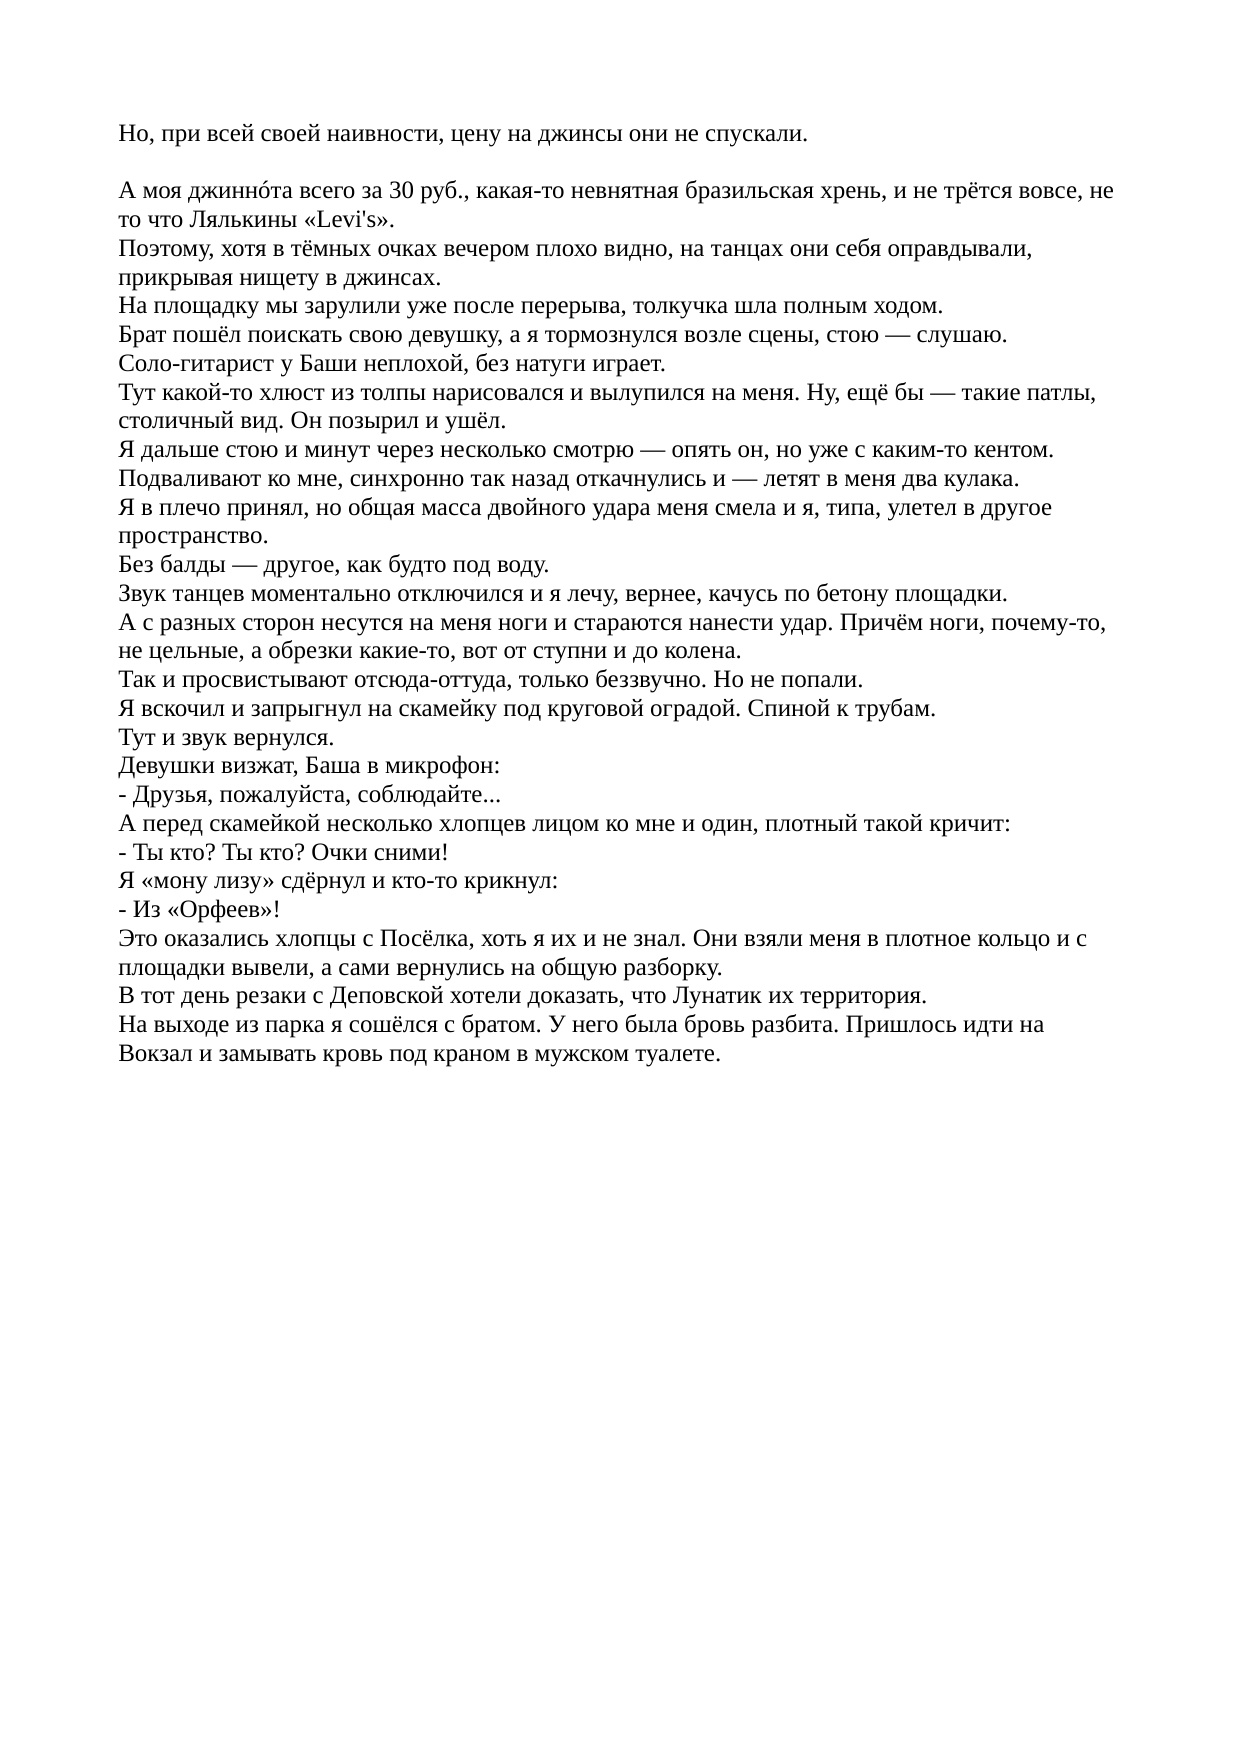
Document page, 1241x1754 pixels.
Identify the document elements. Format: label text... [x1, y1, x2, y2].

text Без балды — другое, как будто под воду. [118, 549, 1122, 578]
text Звук танцев моментально отключился и я лечу, вернее, качусь по бетону площадки. [118, 578, 1122, 607]
text Я вскочил и запрыгнул на скамейку под круговой оградой. Спиной к трубам. [118, 693, 1122, 722]
text Поэтому, хотя в тёмных очках вечером плохо видно, на танцах они себя оправдывали, прикрывая нищету в джинсах. [118, 233, 1122, 291]
text Я в плечо принял, но общая масса двойного удара меня смела и я, типа, улетел в другое пространство. [118, 492, 1122, 549]
text Тут и звук вернулся. [118, 722, 1122, 751]
text Брат пошёл поискать свою девушку, а я тормознулся возле сцены, стою — слушаю. [118, 319, 1122, 348]
text На выходе из парка я сошёлся с братом. У него была бровь разбита. Пришлось идти на Вокзал и замывать кровь под краном в мужском туалете. [118, 1009, 1122, 1067]
text А моя джиннóта всего за 30 руб., какая-то невнятная бразильская хрень, и не трётся вовсе, не то что Лялькины «Levi's». [118, 176, 1122, 233]
text Подваливают ко мне, синхронно так назад откачнулись и — летят в меня два кулака. [118, 463, 1122, 492]
text Я дальше стою и минут через несколько смотрю — опять он, но уже с каким-то кентом. [118, 434, 1122, 463]
text А перед скамейкой несколько хлопцев лицом ко мне и один, плотный такой кричит: [118, 808, 1122, 837]
text А с разных сторон несутся на меня ноги и стараются нанести удар. Причём ноги, почему-то, не цельные, а обрезки какие-то, вот от ступни и до колена. [118, 607, 1122, 664]
text Так и просвистывают отсюда-оттуда, только беззвучно. Но не попали. [118, 664, 1122, 693]
text Соло-гитарист у Баши неплохой, без натуги играет. [118, 348, 1122, 377]
text Девушки визжат, Баша в микрофон: [118, 751, 1122, 779]
text На площадку мы зарулили уже после перерыва, толкучка шла полным ходом. [118, 291, 1122, 319]
text - Ты кто? Ты кто? Очки сними! [118, 837, 1122, 866]
text - Друзья, пожалуйста, соблюдайте... [118, 779, 1122, 808]
text Это оказались хлопцы с Посёлка, хоть я их и не знал. Они взяли меня в плотное кольцо и с площадки вывели, а сами вернулись на общую разборку. [118, 923, 1122, 981]
text Тут какой-то хлюст из толпы нарисовался и вылупился на меня. Ну, ещё бы — такие патлы, столичный вид. Он позырил и ушёл. [118, 377, 1122, 434]
text - Из «Орфеев»! [118, 894, 1122, 923]
text Я «мону лизу» сдёрнул и кто-то крикнул: [118, 866, 1122, 894]
text Но, при всей своей наивности, цену на джинсы они не спускали. [118, 118, 1122, 147]
text В тот день резаки с Деповской хотели доказать, что Лунатик их территория. [118, 981, 1122, 1009]
